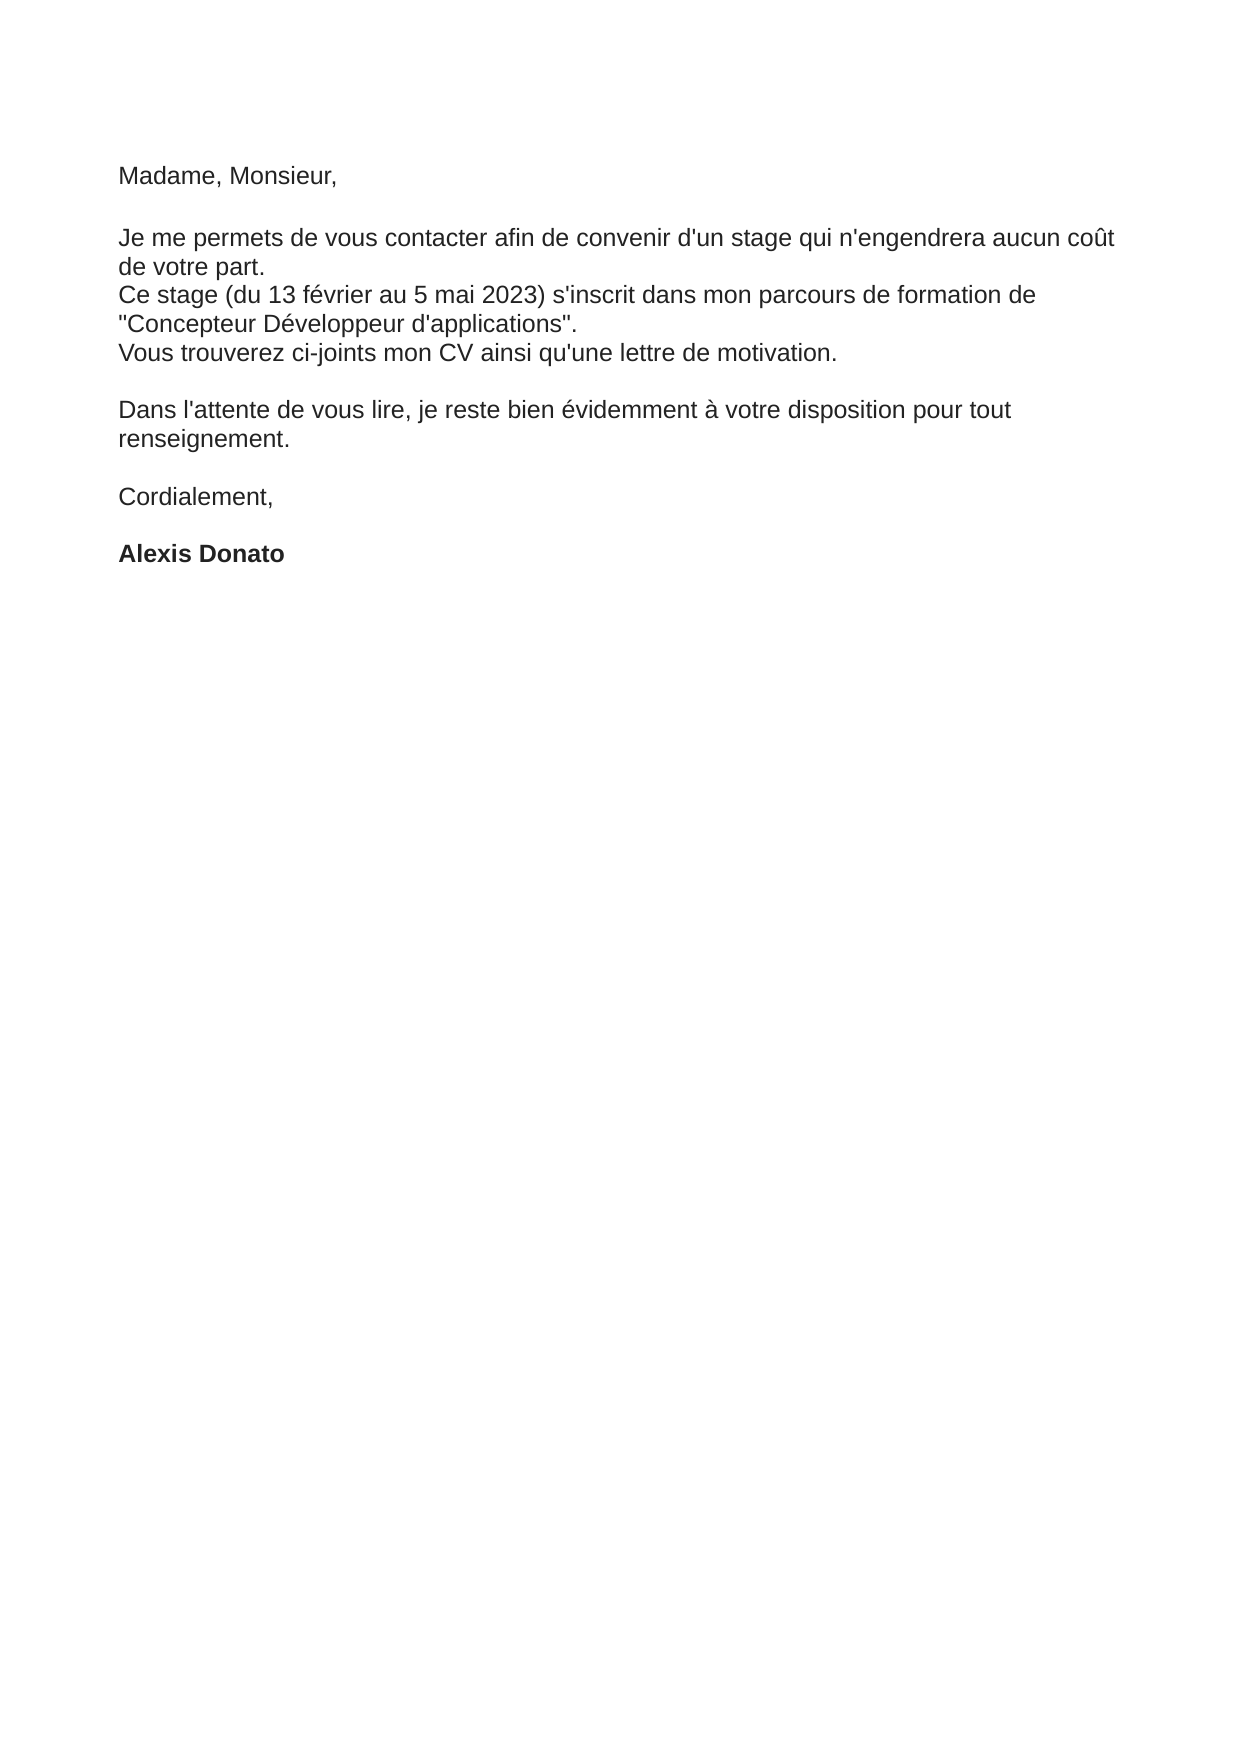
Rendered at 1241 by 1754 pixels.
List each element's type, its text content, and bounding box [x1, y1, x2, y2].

text Je me permets de vous contacter afin de convenir d'un stage qui n'engendrera aucun coût de votre part. [118, 223, 1122, 281]
text Dans l'attente de vous lire, je reste bien évidemment à votre disposition pour tout renseignement. [118, 396, 1122, 453]
text Cordialement, [118, 482, 1122, 511]
text Madame, Monsieur, [118, 161, 1122, 190]
text Ce stage (du 13 février au 5 mai 2023) s'inscrit dans mon parcours de formation de "Concepteur Développeur d'applications". [118, 281, 1122, 338]
text Alexis Donato [118, 539, 1122, 568]
text Vous trouverez ci-joints mon CV ainsi qu'une lettre de motivation. [118, 338, 1122, 367]
